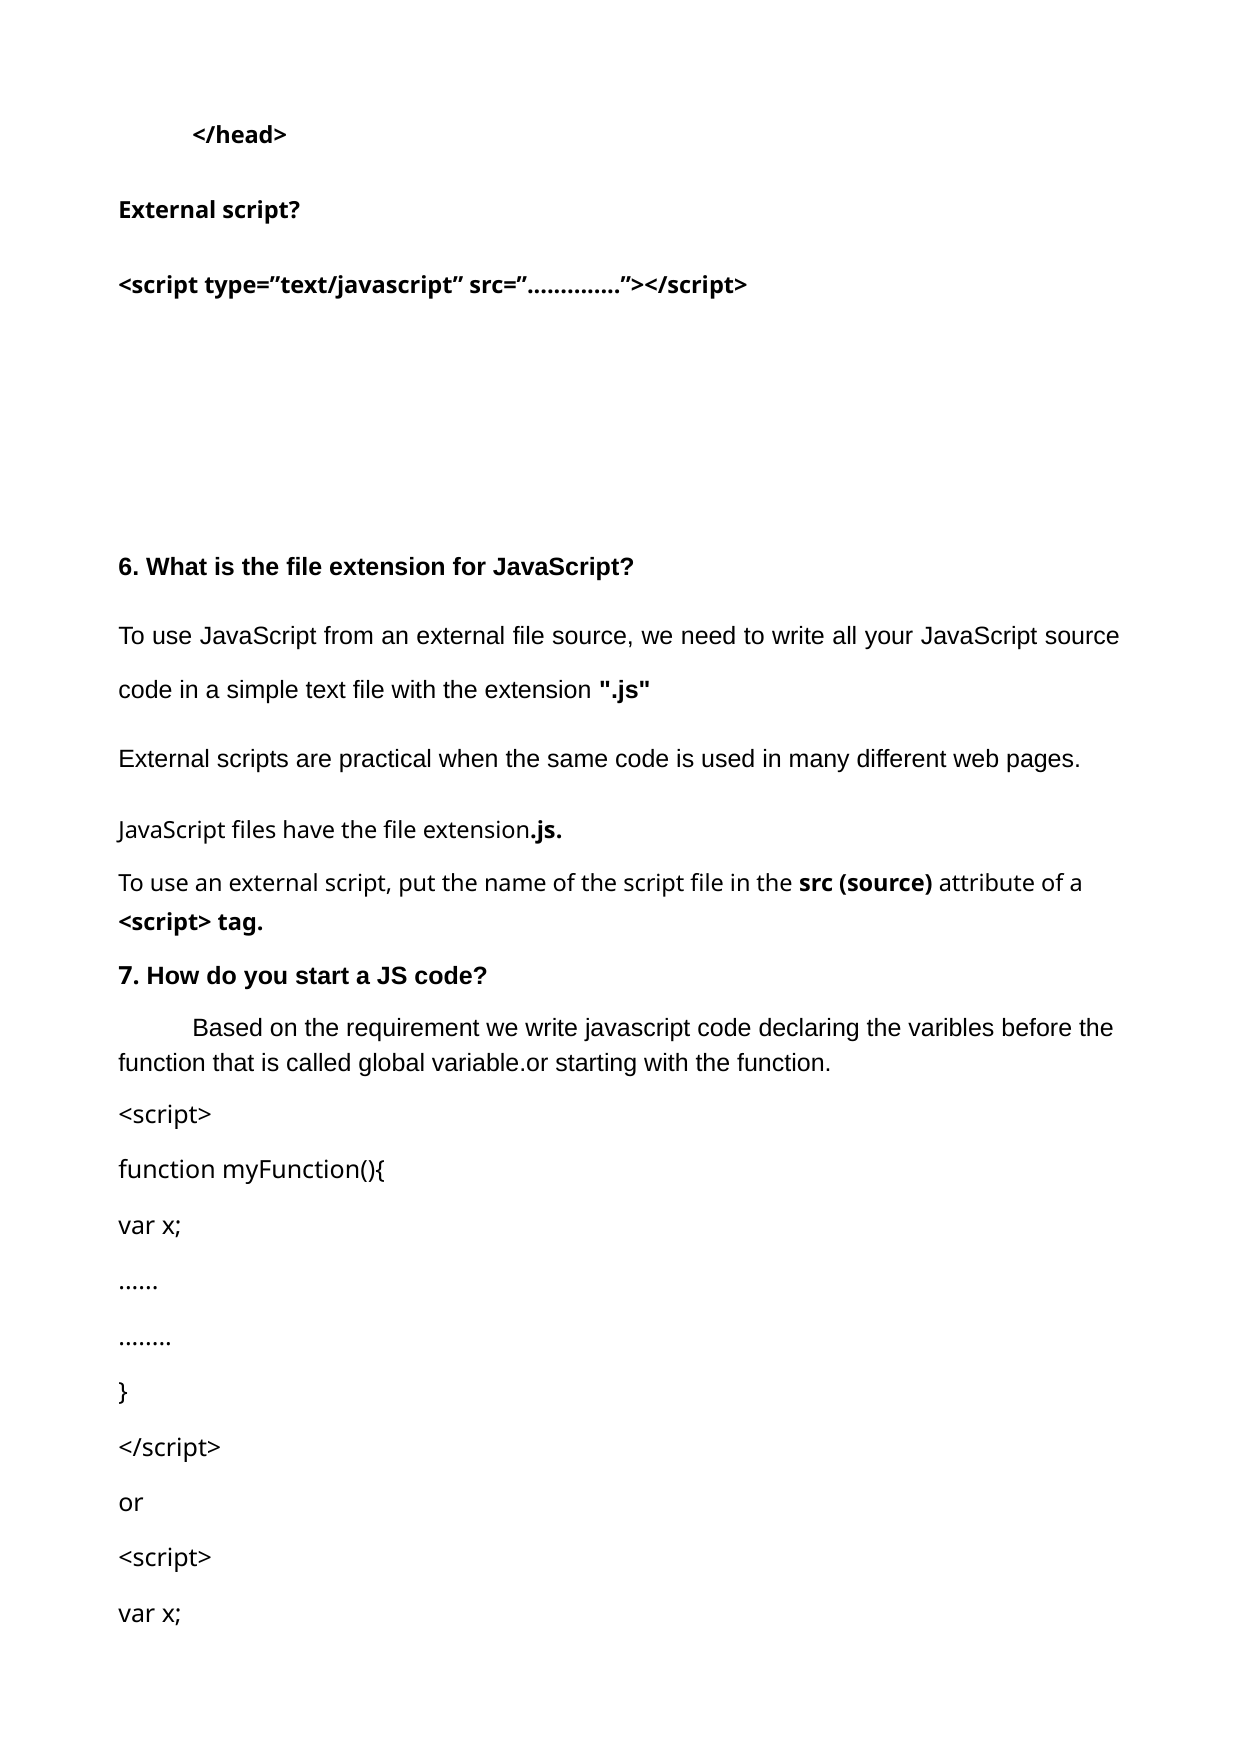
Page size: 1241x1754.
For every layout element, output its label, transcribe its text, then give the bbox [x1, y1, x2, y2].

text To use JavaScript from an external file source, we need to write all your JavaScript source code in a simple text file with the extension ".js" [118, 621, 1122, 704]
text </script> [118, 1429, 1122, 1463]
text } [118, 1374, 1122, 1408]
text To use an external script, put the name of the script file in the src (source) attribute of a <script> tag. [118, 867, 1122, 937]
text or [118, 1485, 1122, 1519]
text JavaScript files have the file extension.js. [118, 814, 1122, 846]
text <script type=”text/javascript” src=”..............”></script> [118, 269, 1122, 301]
text External script? [118, 193, 1122, 225]
text var x; [118, 1596, 1122, 1629]
text ...... [118, 1263, 1122, 1297]
text ........ [118, 1318, 1122, 1352]
text External scripts are practical when the same code is used in many different web pages. [118, 744, 1122, 773]
text 6. What is the file extension for JavaScript? [118, 552, 1122, 580]
text var x; [118, 1208, 1122, 1242]
text Based on the requirement we write javascript code declaring the varibles before the function that is called global variable.or starting with the function. [118, 1013, 1122, 1076]
text </head> [118, 118, 1122, 150]
text <script> [118, 1540, 1122, 1574]
text function myFunction(){ [118, 1152, 1122, 1186]
text 7. How do you start a JS code? [118, 958, 1122, 992]
text <script> [118, 1097, 1122, 1131]
